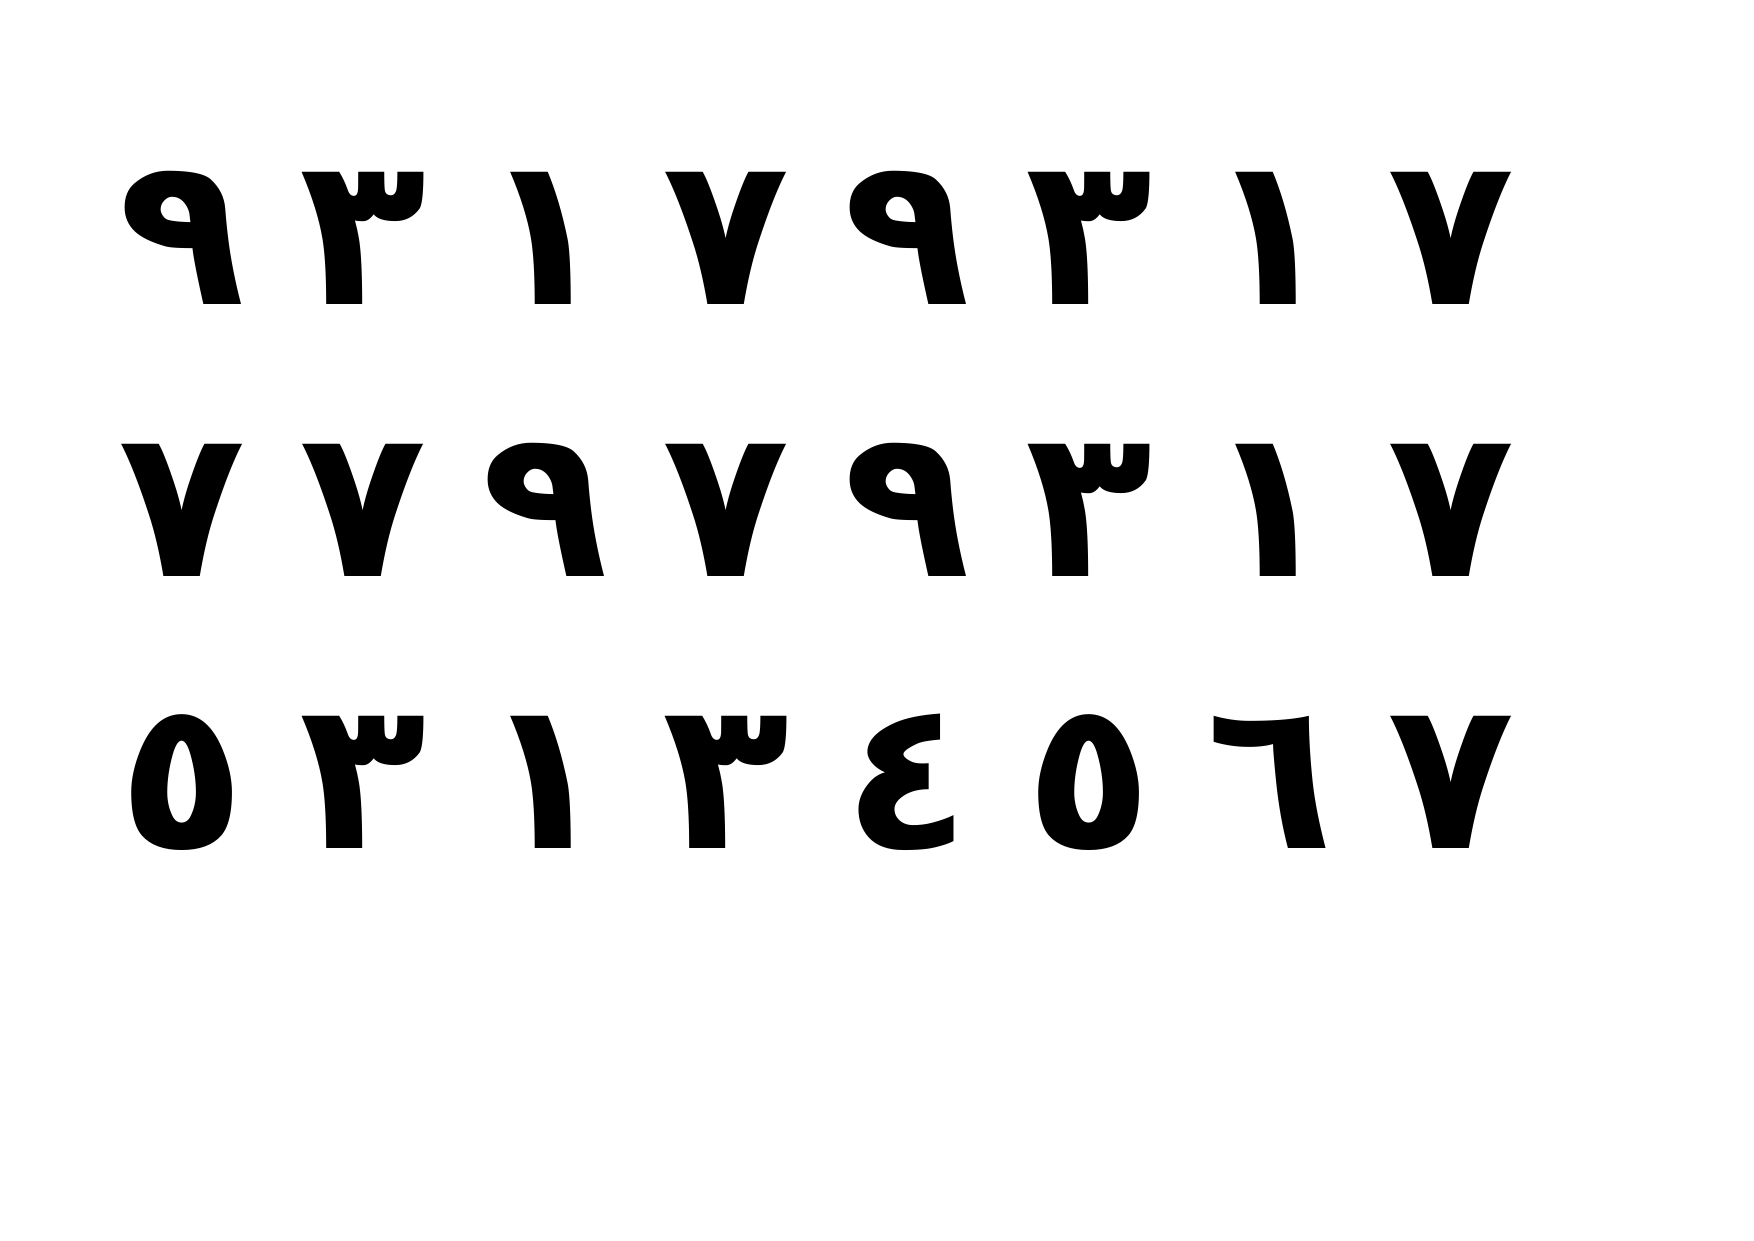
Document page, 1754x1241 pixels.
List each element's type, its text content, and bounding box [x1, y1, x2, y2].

text ١ ٣ ٣ ٤ ٥ ٦ ٧ ٩ ٧ ٩ ٩ ١ ٣ ٣ ٤ ٥ ٦ ٧ ٩ ٧ ٩ ٩ ١ ٣ ٣ ٤ ٥ ٦ ٧ ٩ ٧ ٩ ٩ ٣ ٣ ٤ ٥ ٦ ٧ ٩ ٧ ٩ ٩ ٩ ٧ ٧ ٧ ٦ ٥ ٤ ٣ ١ ٣ ٥ ٦ ٧ ٥ ٤ ٣ ١ ١ ٩ ٧ ٩ ٩ ٧ ١ ٣ ٤ ٦ ٩ ٩ ٧ ١ ٣ ٩ ٧ ١ ٣ ٩ ٧ ١ ٣ ٩ ٧ ٩ ٧ ٧ ٧ ٦ ٥ ٤ ٣ ١ ٣ ٥ ٦ ٧ ٥ ٤ ٣ ١ ١ ٩ [118, 118, 1636, 933]
